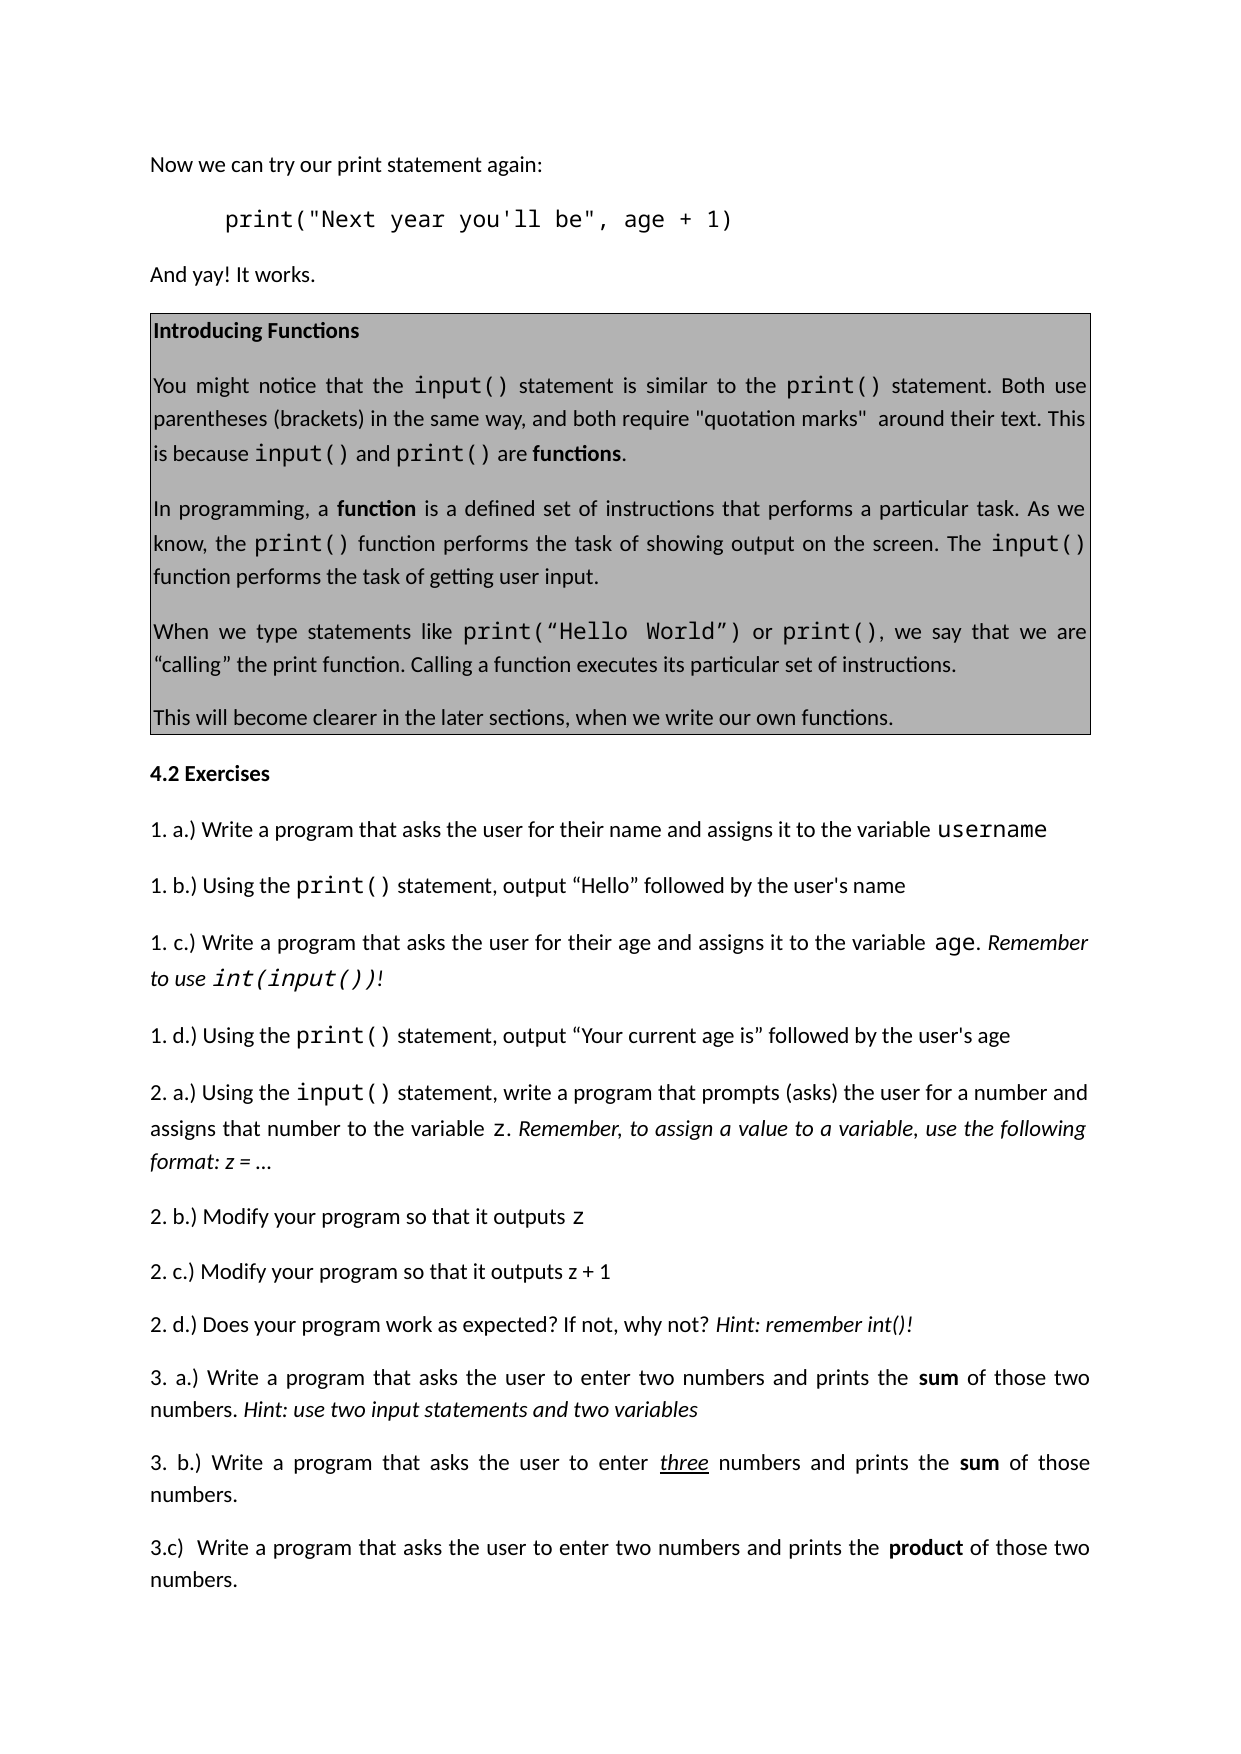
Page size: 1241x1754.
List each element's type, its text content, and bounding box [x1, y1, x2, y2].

text 3. b.) Write a program that asks the user to enter three numbers and prints the sum of those numbers. [150, 1448, 1090, 1508]
text 2. a.) Using the input() statement, write a program that prompts (asks) the user for a number and assigns that number to the variable z. Remember, to assign a value to a variable, use the following format: z = … [150, 1076, 1090, 1175]
text And yay! It works. [150, 260, 1090, 288]
text 1. b.) Using the print() statement, output “Hello” followed by the user's name [150, 869, 1090, 901]
text 1. c.) Write a program that asks the user for their age and assigns it to the variable age. Remember to use int(input())! [150, 926, 1090, 993]
text 1. a.) Write a program that asks the user for their name and assigns it to the variable username [150, 813, 1090, 844]
text 4.2 Exercises [150, 759, 1090, 788]
text 3.c) Write a program that asks the user to enter two numbers and prints the product of those two numbers. [150, 1533, 1090, 1593]
text When we type statements like print(“Hello World”) or print(), we say that we are “calling” the print function. Calling a function executes its particular set of instructions. [151, 612, 1090, 678]
text 2. c.) Modify your program so that it outputs z + 1 [150, 1257, 1090, 1285]
text Introducing Functions [151, 314, 1090, 344]
text You might notice that the input() statement is similar to the print() statement. Both use parentheses (brackets) in the same way, and both require "quotation marks" around their text. This is because input() and print() are functions. [151, 366, 1090, 468]
text 2. d.) Does your program work as expected? If not, why not? Hint: remember int()! [150, 1310, 1090, 1338]
text 3. a.) Write a program that asks the user to enter two numbers and prints the sum of those two numbers. Hint: use two input statements and two variables [150, 1363, 1090, 1423]
text In programming, a function is a defined set of instructions that performs a particular task. As we know, the print() function performs the task of showing output on the screen. The input() function performs the task of getting user input. [151, 491, 1090, 590]
text Now we can try our print statement again: [150, 150, 1090, 178]
text This will become clearer in the later sections, when we write our own functions. [151, 700, 1090, 734]
text 2. b.) Modify your program so that it outputs z [150, 1200, 1090, 1231]
text 1. d.) Using the print() statement, output “Your current age is” followed by the user's age [150, 1019, 1090, 1050]
text print("Next year you'll be", age + 1) [150, 203, 1090, 234]
